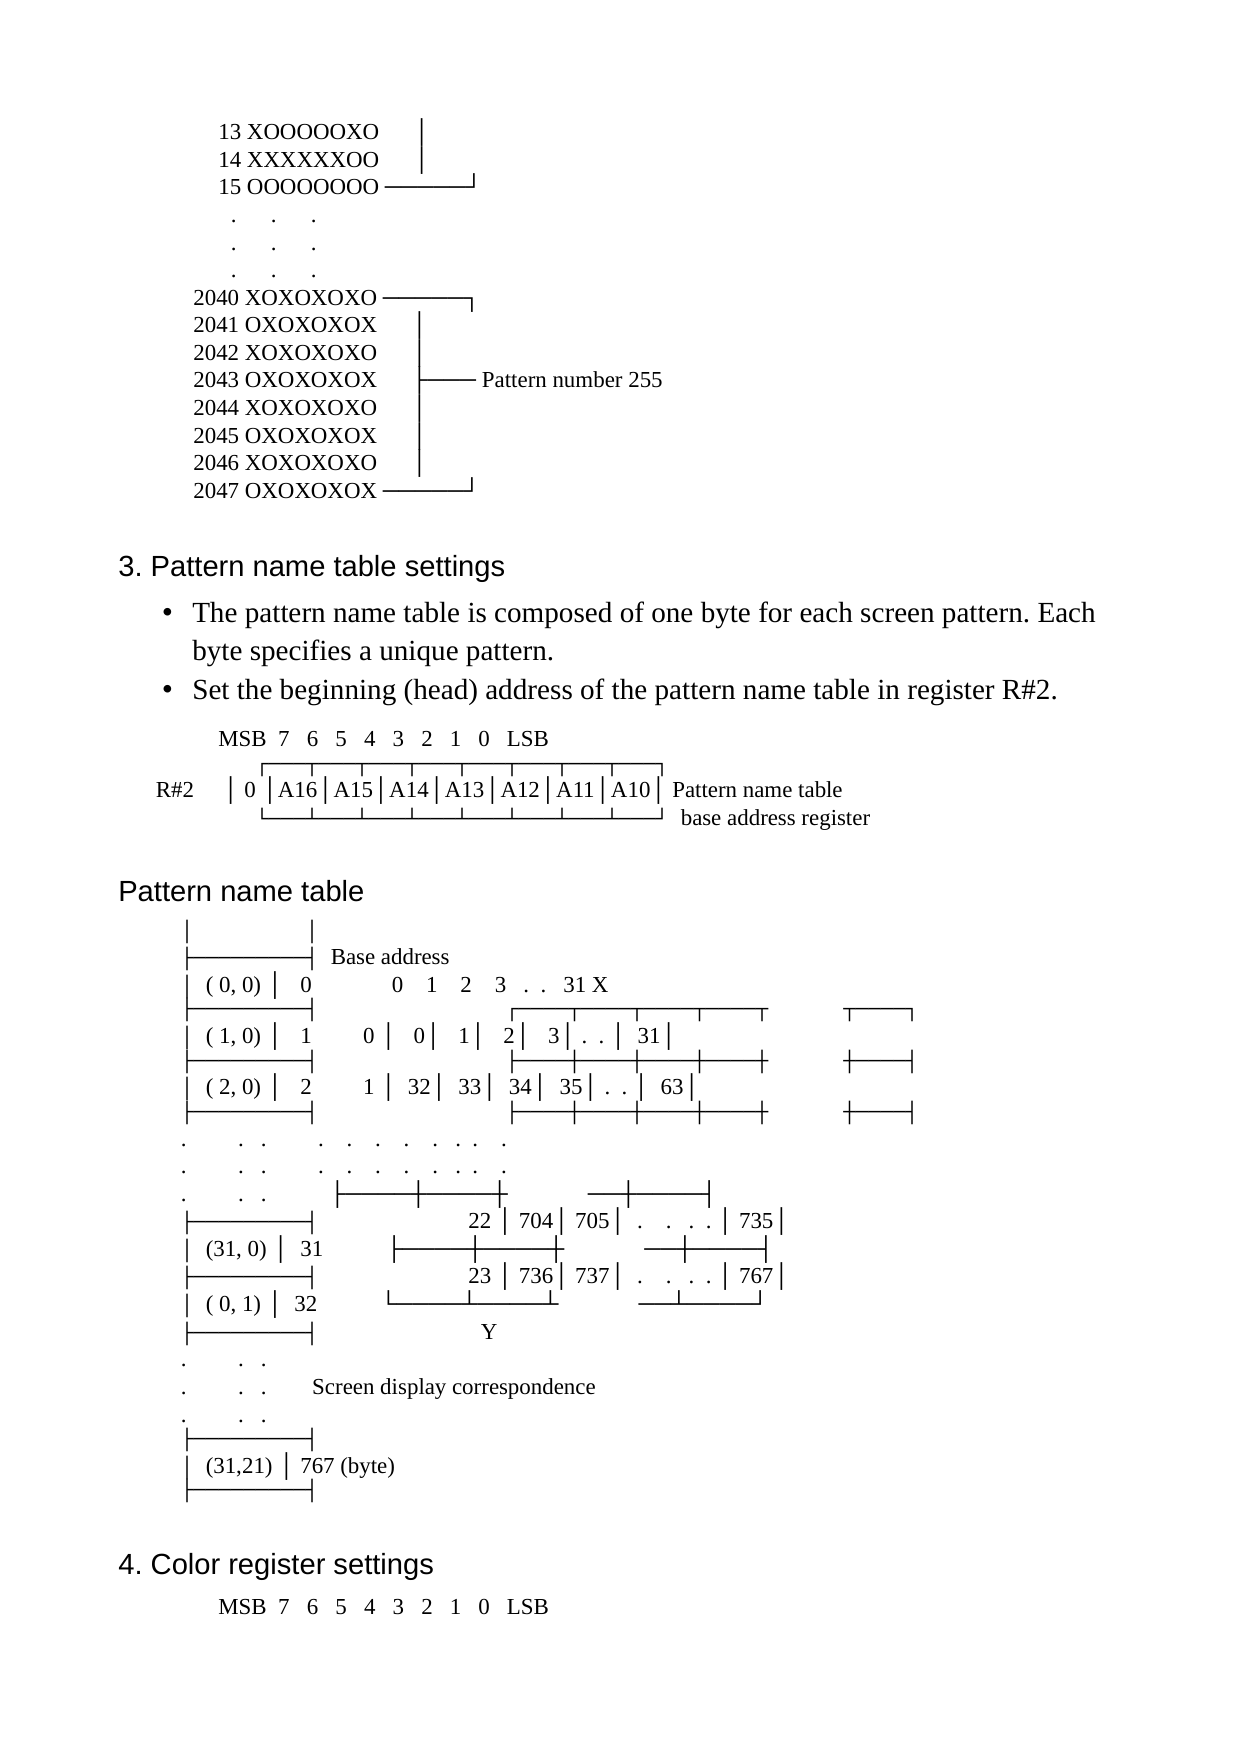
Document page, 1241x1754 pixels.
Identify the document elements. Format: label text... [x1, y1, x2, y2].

text . . . Screen display correspondence [118, 1373, 1122, 1401]
text . . . [118, 228, 1122, 256]
subtitle Pattern name table [118, 873, 1122, 907]
text │ ( 2, 0) │ 2 1 │ 32│ 33│ 34│ 35│ . . │ 63│ [118, 1073, 273, 1101]
text . . . [118, 201, 1122, 228]
text │ │ [118, 919, 1122, 943]
text . . . ├────┼────┼ ──┼────┤ [419, 1180, 498, 1207]
text 2046 XOXOXOXO │ [420, 449, 1122, 477]
text . . . [118, 256, 1122, 284]
text │ (31, 0) │ 31 ├────┼────┼ ──┼────┤ [118, 1235, 279, 1263]
text ┌───┬───┬───┬───┬───┬───┬───┬───┐ [118, 753, 1122, 776]
text . . . [118, 1345, 1122, 1373]
text ├─────────┤ 23 │ 736│ 737│ . . . . │ 767│ [505, 1263, 560, 1290]
text 13 XOOOOOXO │ [422, 118, 1122, 146]
text ├─────────┤ [118, 1428, 1122, 1452]
text ├─────────┤ 22 │ 704│ 705│ . . . . │ 735│ [782, 1207, 1122, 1235]
subtitle 4. Color register settings [118, 1547, 1122, 1581]
text │ ( 0, 1) │ 32 └────┴────┴ ──┴────┘ [118, 1290, 273, 1318]
text │ ( 1, 0) │ 1 0 │ 0│ 1│ 2│ 3│ . . │ 31│ [669, 1022, 1122, 1050]
text │ ( 2, 0) │ 2 1 │ 32│ 33│ 34│ 35│ . . │ 63│ [389, 1073, 437, 1101]
text 2047 OXOXOXOX ─────┘ [118, 477, 1122, 504]
text │ (31, 0) │ 31 ├────┼────┼ ──┼────┤ [281, 1235, 393, 1263]
text ├─────────┤ ├────┼────┼────┼────┼ ┼────┤ [187, 1050, 311, 1060]
text MSB 7 6 5 4 3 2 1 0 LSB [118, 725, 1122, 753]
text │ ( 2, 0) │ 2 1 │ 32│ 33│ 34│ 35│ . . │ 63│ [692, 1073, 1122, 1101]
text ├─────────┤ 22 │ 704│ 705│ . . . . │ 735│ [118, 1207, 503, 1235]
text . . . . . . . . . . . [118, 1152, 1122, 1180]
text │ ( 1, 0) │ 1 0 │ 0│ 1│ 2│ 3│ . . │ 31│ [389, 1022, 432, 1050]
text ├─────────┤ [118, 1479, 1122, 1503]
text ├─────────┤ 23 │ 736│ 737│ . . . . │ 767│ [782, 1263, 1122, 1290]
text R#2 │ 0 │A16│A15│A14│A13│A12│A11│A10│ Pattern name table [493, 776, 546, 804]
text R#2 │ 0 │A16│A15│A14│A13│A12│A11│A10│ Pattern name table [270, 776, 324, 804]
text ├─────────┤ ├────┼────┼────┼────┼ ┼────┤ [312, 1101, 511, 1124]
text ├─────────┤ 23 │ 736│ 737│ . . . . │ 767│ [726, 1263, 780, 1290]
text ├─────────┤ ├────┼────┼────┼────┼ ┼────┤ [118, 1101, 186, 1124]
text │ ( 2, 0) │ 2 1 │ 32│ 33│ 34│ 35│ . . │ 63│ [642, 1073, 690, 1101]
text . . . [118, 1401, 1122, 1428]
text 2040 XOXOXOXO ─────┐ [118, 284, 1122, 311]
text │ (31, 0) │ 31 ├────┼────┼ ──┼────┤ [766, 1235, 1122, 1263]
text . . . ├────┼────┼ ──┼────┤ [338, 1180, 417, 1207]
text │ ( 2, 0) │ 2 1 │ 32│ 33│ 34│ 35│ . . │ 63│ [540, 1073, 589, 1101]
text 14 XXXXXXOO │ [422, 146, 1122, 173]
text ├─────────┤ ┌────┬────┬────┬────┬ ┬────┐ [118, 998, 1122, 1022]
text 14 XXXXXXOO │ [118, 146, 420, 173]
text │ ( 1, 0) │ 1 0 │ 0│ 1│ 2│ 3│ . . │ 31│ [275, 1022, 387, 1050]
text ├─────────┤ ├────┼────┼────┼────┼ ┼────┤ [187, 1061, 311, 1073]
text 2045 OXOXOXOX │ [420, 422, 1122, 449]
text . . . ├────┼────┼ ──┼────┤ [710, 1180, 1122, 1207]
text ├─────────┤ Base address [118, 943, 1122, 971]
text │ ( 1, 0) │ 1 0 │ 0│ 1│ 2│ 3│ . . │ 31│ [434, 1022, 476, 1050]
text ├─────────┤ ├────┼────┼────┼────┼ ┼────┤ [762, 1101, 849, 1124]
text . . . . . . . . . . . [118, 1124, 1122, 1152]
text │ ( 1, 0) │ 1 0 │ 0│ 1│ 2│ 3│ . . │ 31│ [118, 1022, 273, 1050]
text │ (31,21) │ 767 (byte) [118, 1452, 285, 1479]
text R#2 │ 0 │A16│A15│A14│A13│A12│A11│A10│ Pattern name table [603, 776, 657, 804]
text ├─────────┤ 23 │ 736│ 737│ . . . . │ 767│ [562, 1263, 616, 1290]
text ├─────────┤ 23 │ 736│ 737│ . . . . │ 767│ [118, 1263, 503, 1290]
text R#2 │ 0 │A16│A15│A14│A13│A12│A11│A10│ Pattern name table [118, 776, 229, 804]
text ├─────────┤ ├────┼────┼────┼────┼ ┼────┤ [187, 1101, 311, 1111]
text R#2 │ 0 │A16│A15│A14│A13│A12│A11│A10│ Pattern name table [326, 776, 379, 804]
text ├─────────┤ 22 │ 704│ 705│ . . . . │ 735│ [505, 1207, 560, 1235]
text ├─────────┤ 23 │ 736│ 737│ . . . . │ 767│ [618, 1263, 724, 1290]
text └───┴───┴───┴───┴───┴───┴───┴───┘ base address register [118, 804, 1122, 832]
text . . . ├────┼────┼ ──┼────┤ [629, 1180, 708, 1207]
text 2046 XOXOXOXO │ [118, 449, 418, 477]
text 2043 OXOXOXOX ├─── Pattern number 255 [118, 367, 418, 394]
text │ ( 1, 0) │ 1 0 │ 0│ 1│ 2│ 3│ . . │ 31│ [478, 1022, 521, 1050]
text ├─────────┤ ├────┼────┼────┼────┼ ┼────┤ [118, 1050, 186, 1073]
text ├─────────┤ 22 │ 704│ 705│ . . . . │ 735│ [618, 1207, 724, 1235]
text R#2 │ 0 │A16│A15│A14│A13│A12│A11│A10│ Pattern name table [548, 776, 601, 804]
text │ ( 2, 0) │ 2 1 │ 32│ 33│ 34│ 35│ . . │ 63│ [275, 1073, 387, 1101]
text │ ( 0, 0) │ 0 0 1 2 3 . . 31 X [118, 971, 273, 998]
text 13 XOOOOOXO │ [118, 118, 420, 146]
text 2042 XOXOXOXO │ [118, 339, 418, 367]
text . . . ├────┼────┼ ──┼────┤ [118, 1180, 336, 1207]
text MSB 7 6 5 4 3 2 1 0 LSB [118, 1593, 1122, 1621]
text 2044 XOXOXOXO │ [420, 394, 1122, 422]
text ├─────────┤ ├────┼────┼────┼────┼ ┼────┤ [187, 1112, 311, 1124]
list The pattern name table is composed of one byte for each screen pattern. Each byte specifies a unique pattern. [162, 595, 1122, 667]
text . . . ├────┼────┼ ──┼────┤ [500, 1180, 627, 1207]
text 2043 OXOXOXOX ├─── Pattern number 255 [420, 367, 1122, 394]
text │ (31, 0) │ 31 ├────┼────┼ ──┼────┤ [476, 1235, 555, 1263]
text ├─────────┤ 22 │ 704│ 705│ . . . . │ 735│ [562, 1207, 616, 1235]
text 2041 OXOXOXOX │ [118, 311, 418, 339]
text ├─────────┤ ├────┼────┼────┼────┼ ┼────┤ [762, 1050, 849, 1073]
text 15 OOOOOOOO ─────┘ [118, 173, 1122, 201]
text ├─────────┤ 22 │ 704│ 705│ . . . . │ 735│ [726, 1207, 780, 1235]
text 2042 XOXOXOXO │ [420, 339, 1122, 367]
text │ (31, 0) │ 31 ├────┼────┼ ──┼────┤ [685, 1235, 764, 1263]
text │ ( 0, 1) │ 32 └────┴────┴ ──┴────┘ [275, 1290, 1122, 1318]
text R#2 │ 0 │A16│A15│A14│A13│A12│A11│A10│ Pattern name table [659, 776, 1122, 804]
text │ (31,21) │ 767 (byte) [287, 1452, 1122, 1479]
text │ ( 2, 0) │ 2 1 │ 32│ 33│ 34│ 35│ . . │ 63│ [490, 1073, 538, 1101]
text │ ( 2, 0) │ 2 1 │ 32│ 33│ 34│ 35│ . . │ 63│ [439, 1073, 488, 1101]
text │ ( 1, 0) │ 1 0 │ 0│ 1│ 2│ 3│ . . │ 31│ [619, 1022, 667, 1050]
text 2041 OXOXOXOX │ [420, 311, 1122, 339]
text ├─────────┤ ├────┼────┼────┼────┼ ┼────┤ [912, 1050, 1122, 1073]
text 2045 OXOXOXOX │ [118, 422, 418, 449]
text │ ( 1, 0) │ 1 0 │ 0│ 1│ 2│ 3│ . . │ 31│ [568, 1022, 617, 1050]
list Set the beginning (head) address of the pattern name table in register R#2. [162, 672, 1122, 706]
text ├─────────┤ Y [118, 1318, 1122, 1345]
text │ ( 2, 0) │ 2 1 │ 32│ 33│ 34│ 35│ . . │ 63│ [591, 1073, 640, 1101]
text R#2 │ 0 │A16│A15│A14│A13│A12│A11│A10│ Pattern name table [381, 776, 435, 804]
text │ ( 0, 0) │ 0 0 1 2 3 . . 31 X [275, 971, 1122, 998]
text ├─────────┤ ├────┼────┼────┼────┼ ┼────┤ [312, 1050, 511, 1073]
text │ (31, 0) │ 31 ├────┼────┼ ──┼────┤ [557, 1235, 683, 1263]
text │ (31, 0) │ 31 ├────┼────┼ ──┼────┤ [395, 1235, 474, 1263]
text ├─────────┤ ├────┼────┼────┼────┼ ┼────┤ [912, 1101, 1122, 1124]
text 2044 XOXOXOXO │ [118, 394, 418, 422]
text │ ( 1, 0) │ 1 0 │ 0│ 1│ 2│ 3│ . . │ 31│ [523, 1022, 566, 1050]
text R#2 │ 0 │A16│A15│A14│A13│A12│A11│A10│ Pattern name table [437, 776, 491, 804]
subtitle 3. Pattern name table settings [118, 549, 1122, 582]
